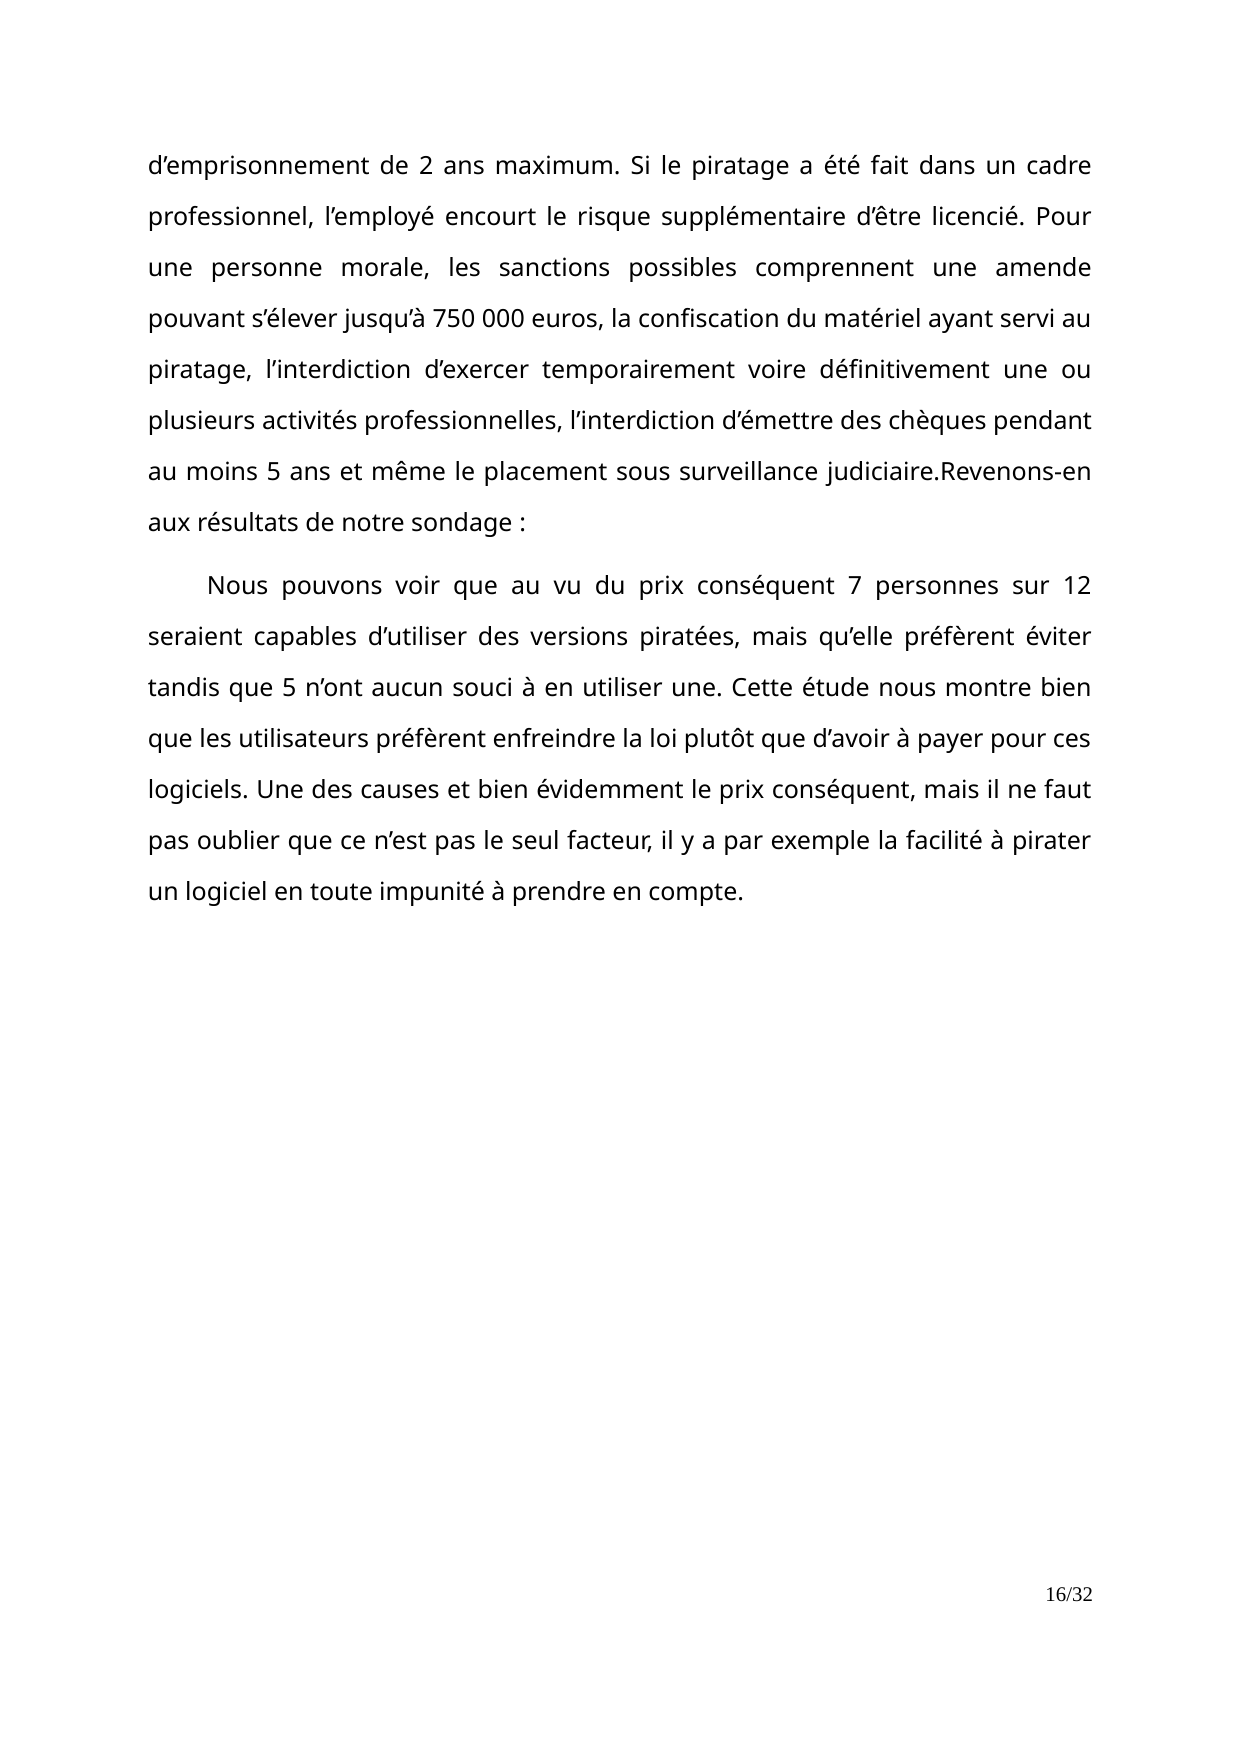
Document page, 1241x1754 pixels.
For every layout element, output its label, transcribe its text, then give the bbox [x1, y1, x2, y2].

text d’emprisonnement de 2 ans maximum. Si le piratage a été fait dans un cadre professionnel, l’employé encourt le risque supplémentaire d’être licencié. Pour une personne morale, les sanctions possibles comprennent une amende pouvant s’élever jusqu’à 750 000 euros, la confiscation du matériel ayant servi au piratage, l’interdiction d’exercer temporairement voire définitivement une ou plusieurs activités professionnelles, l’interdiction d’émettre des chèques pendant au moins 5 ans et même le placement sous surveillance judiciaire.Revenons-en aux résultats de notre sondage : [148, 148, 1093, 539]
text Nous pouvons voir que au vu du prix conséquent 7 personnes sur 12 seraient capables d’utiliser des versions piratées, mais qu’elle préfèrent éviter tandis que 5 n’ont aucun souci à en utiliser une. Cette étude nous montre bien que les utilisateurs préfèrent enfreindre la loi plutôt que d’avoir à payer pour ces logiciels. Une des causes et bien évidemment le prix conséquent, mais il ne faut pas oublier que ce n’est pas le seul facteur, il y a par exemple la facilité à pirater un logiciel en toute impunité à prendre en compte. [148, 568, 1093, 908]
